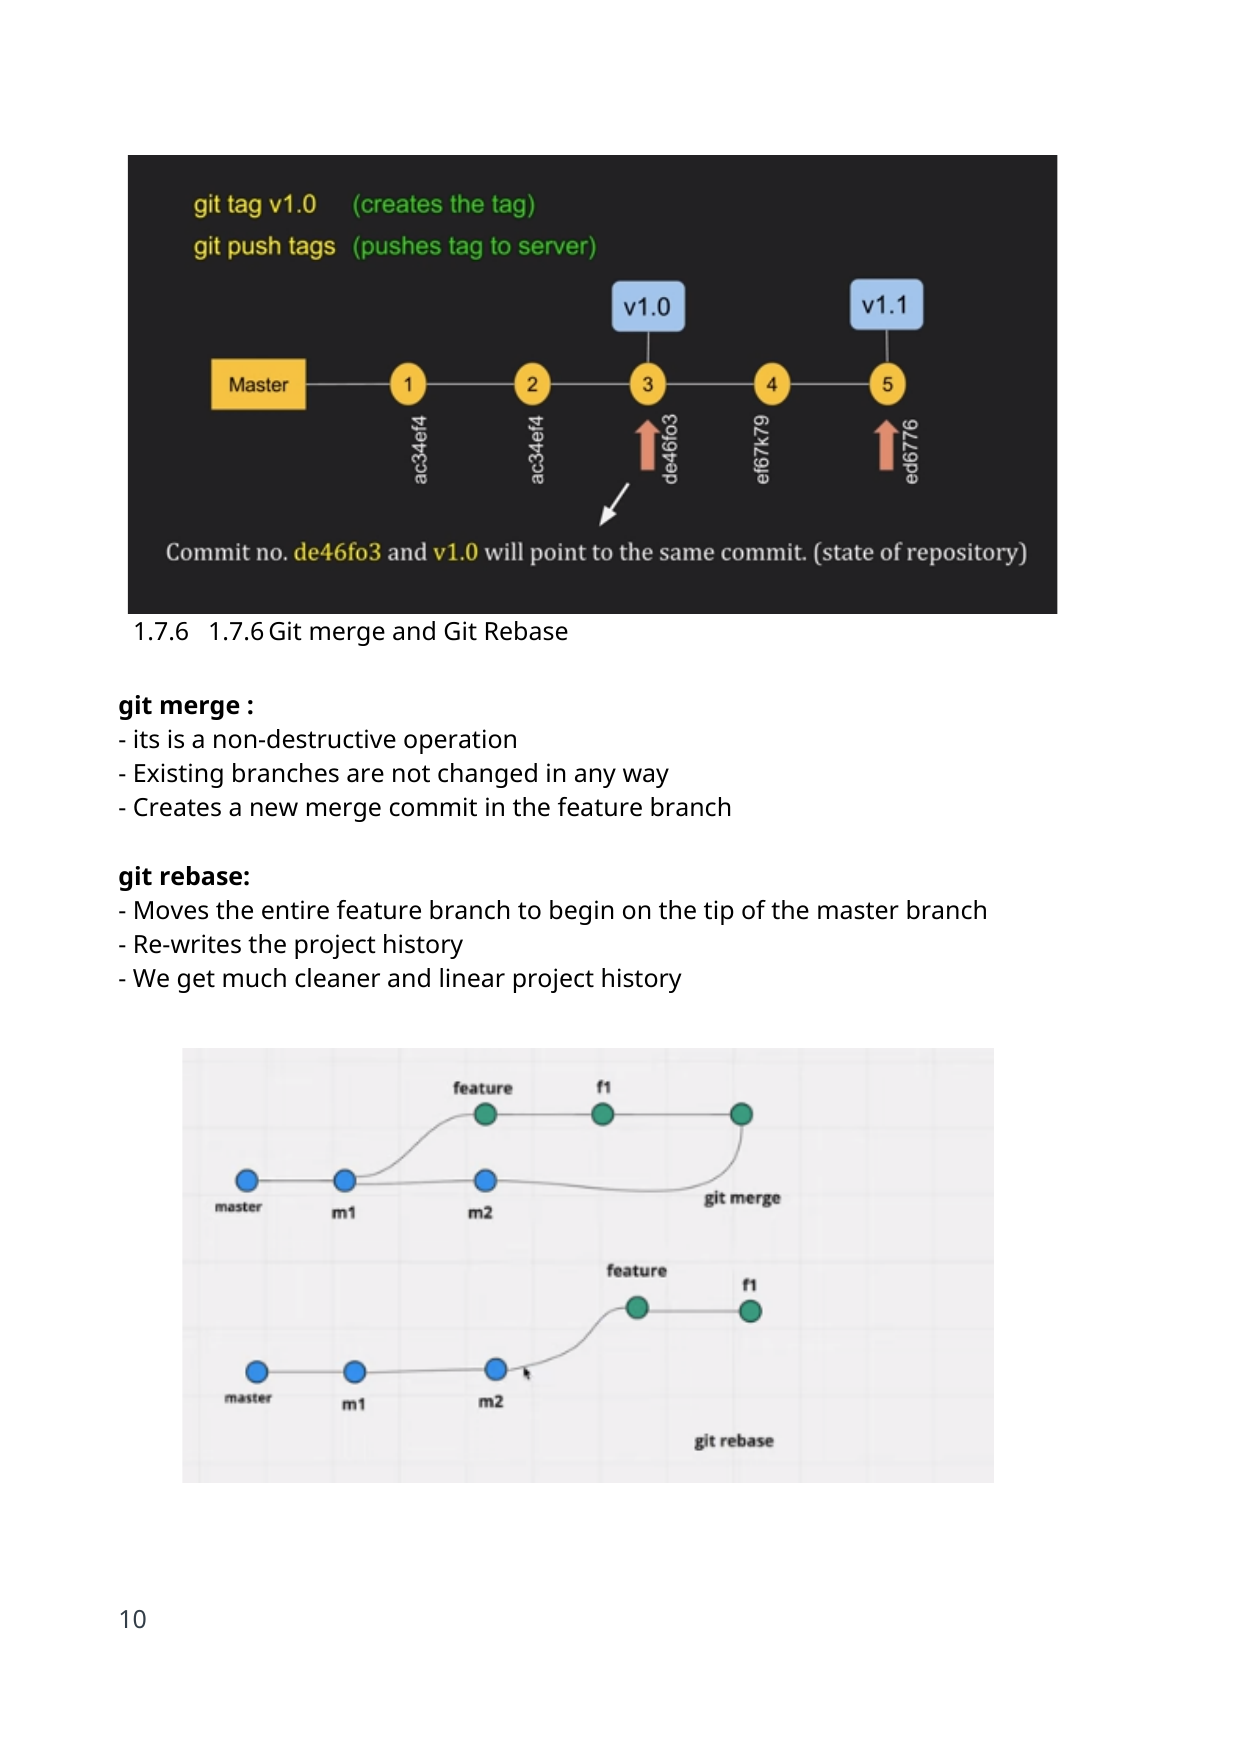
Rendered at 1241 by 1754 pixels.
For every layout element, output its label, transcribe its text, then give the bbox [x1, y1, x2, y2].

text - Existing branches are not changed in any way [118, 756, 1122, 790]
text - We get much cleaner and linear project history [118, 960, 1122, 994]
text git rebase: [118, 858, 1122, 892]
text git merge : [118, 688, 1122, 722]
picture [182, 1048, 994, 1483]
text - Moves the entire feature branch to begin on the tip of the master branch [118, 892, 1122, 926]
text - Creates a new merge commit in the feature branch [118, 790, 1122, 824]
text - its is a non-destructive operation [118, 722, 1122, 756]
picture [127, 155, 1058, 614]
text - Re-writes the project history [118, 926, 1122, 960]
subtitle Git merge and Git Rebase [133, 275, 1122, 648]
